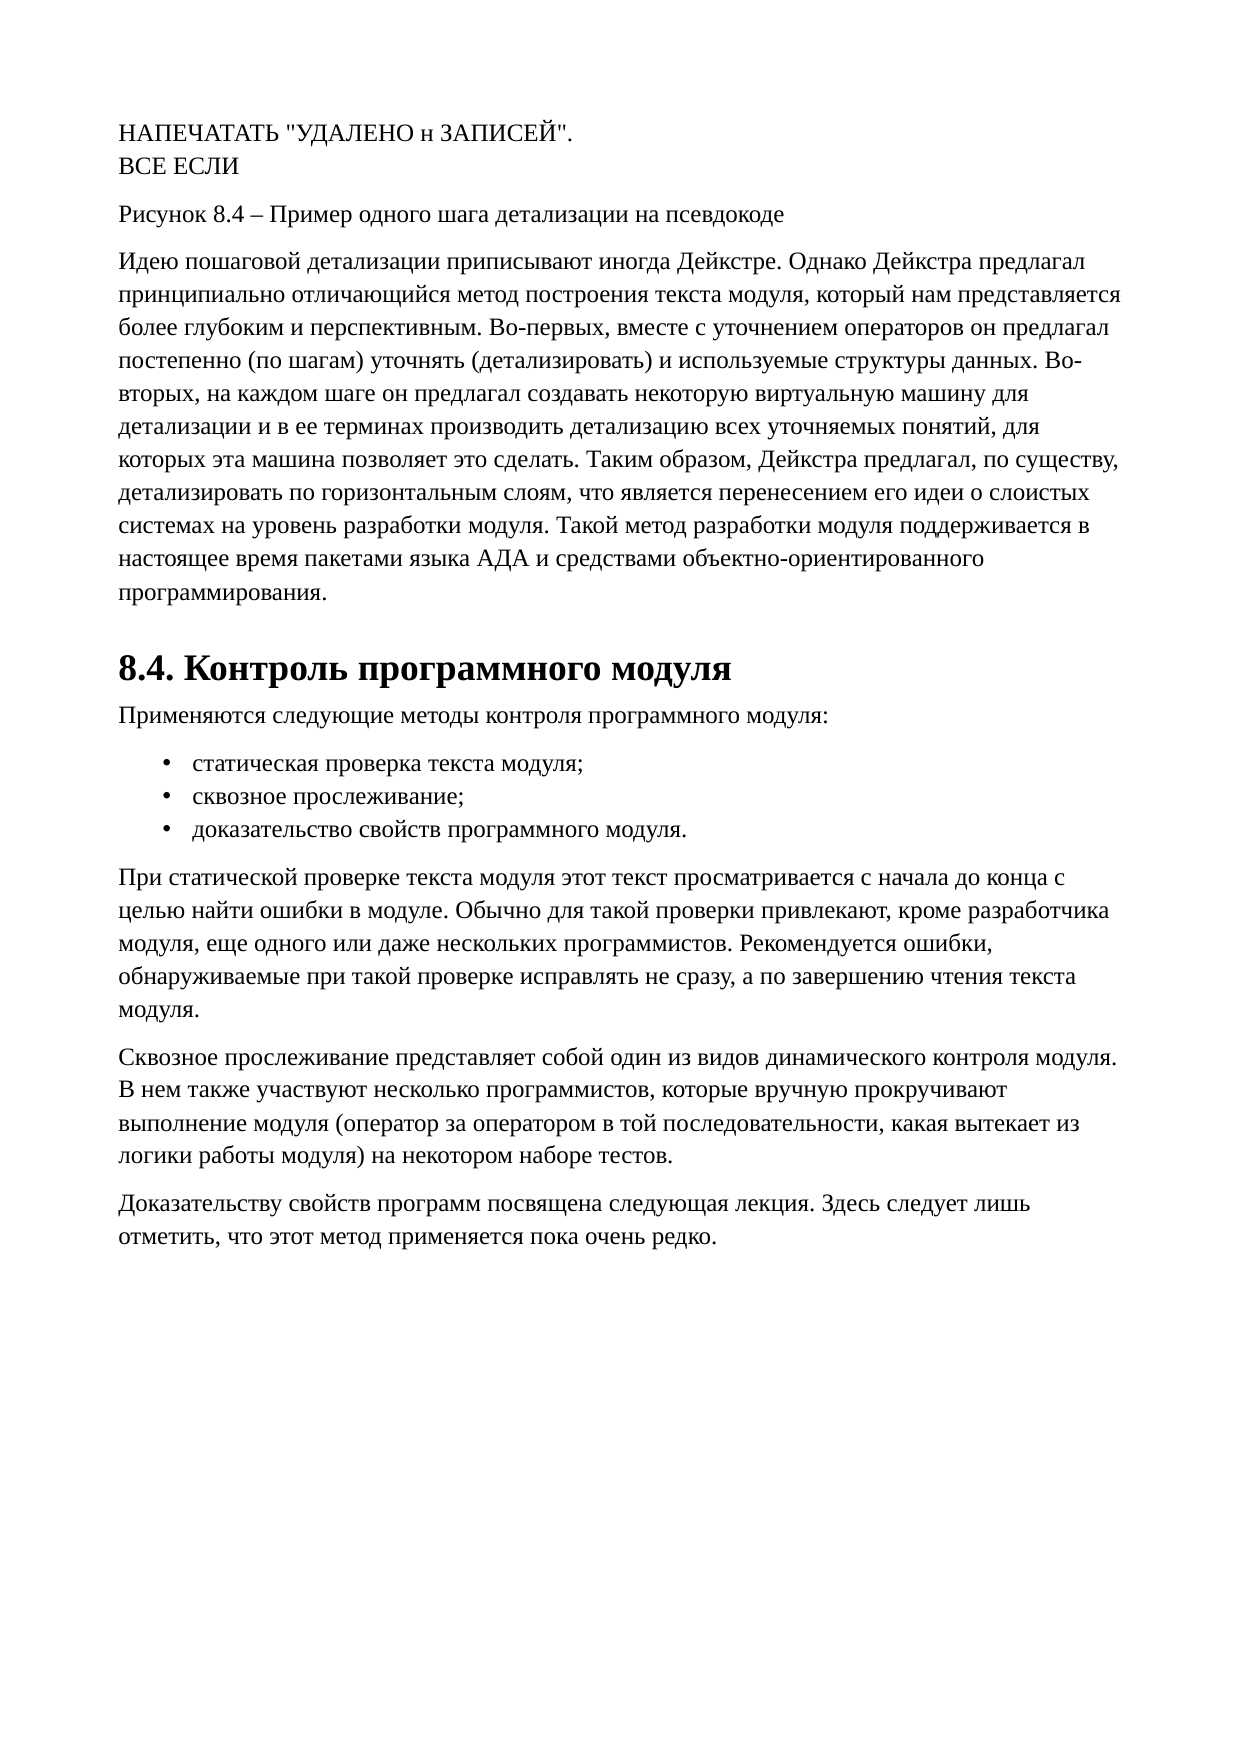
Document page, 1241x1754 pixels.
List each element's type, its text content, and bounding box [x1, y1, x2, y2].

list доказательство свойств программного модуля. [162, 814, 1122, 843]
text Доказательству свойств программ посвящена следующая лекция. Здесь следует лишь отметить, что этот метод применяется пока очень редко. [118, 1188, 1122, 1250]
text Сквозное прослеживание представляет собой один из видов динамического контроля модуля. В нем также участвуют несколько программистов, которые вручную прокручивают выполнение модуля (оператор за оператором в той последовательности, какая вытекает из логики работы модуля) на некотором наборе тестов. [118, 1042, 1122, 1169]
list статическая проверка текста модуля; [162, 748, 1122, 777]
list сквозное прослеживание; [162, 781, 1122, 810]
subtitle 8.4. Контроль программного модуля [118, 645, 1122, 688]
text Рисунок 8.4 – Пример одного шага детализации на псевдокоде [118, 199, 1122, 227]
text Идею пошаговой детализации приписывают иногда Дейкстре. Однако Дейкстра предлагал принципиально отличающийся метод построения текста модуля, который нам представляется более глубоким и перспективным. Во-первых, вместе с уточнением операторов он предлагал постепенно (по шагам) уточнять (детализировать) и используемые структуры данных. Во-вторых, на каждом шаге он предлагал создавать некоторую виртуальную машину для детализации и в ее терминах производить детализацию всех уточняемых понятий, для которых эта машина позволяет это сделать. Таким образом, Дейкстра предлагал, по существу, детализировать по горизонтальным слоям, что является перенесением его идеи о слоистых системах на уровень разработки модуля. Такой метод разработки модуля поддерживается в настоящее время пакетами языка АДА и средствами объектно-ориентированного программирования. [118, 246, 1122, 605]
text При статической проверке текста модуля этот текст просматривается с начала до конца с целью найти ошибки в модуле. Обычно для такой проверки привлекают, кроме разработчика модуля, еще одного или даже нескольких программистов. Рекомендуется ошибки, обнаруживаемые при такой проверке исправлять не сразу, а по завершению чтения текста модуля. [118, 862, 1122, 1023]
text Применяются следующие методы контроля программного модуля: [118, 701, 1122, 729]
text НАПЕЧАТАТЬ "УДАЛЕНО н ЗАПИСЕЙ". ВСЕ ЕСЛИ [118, 118, 1122, 180]
